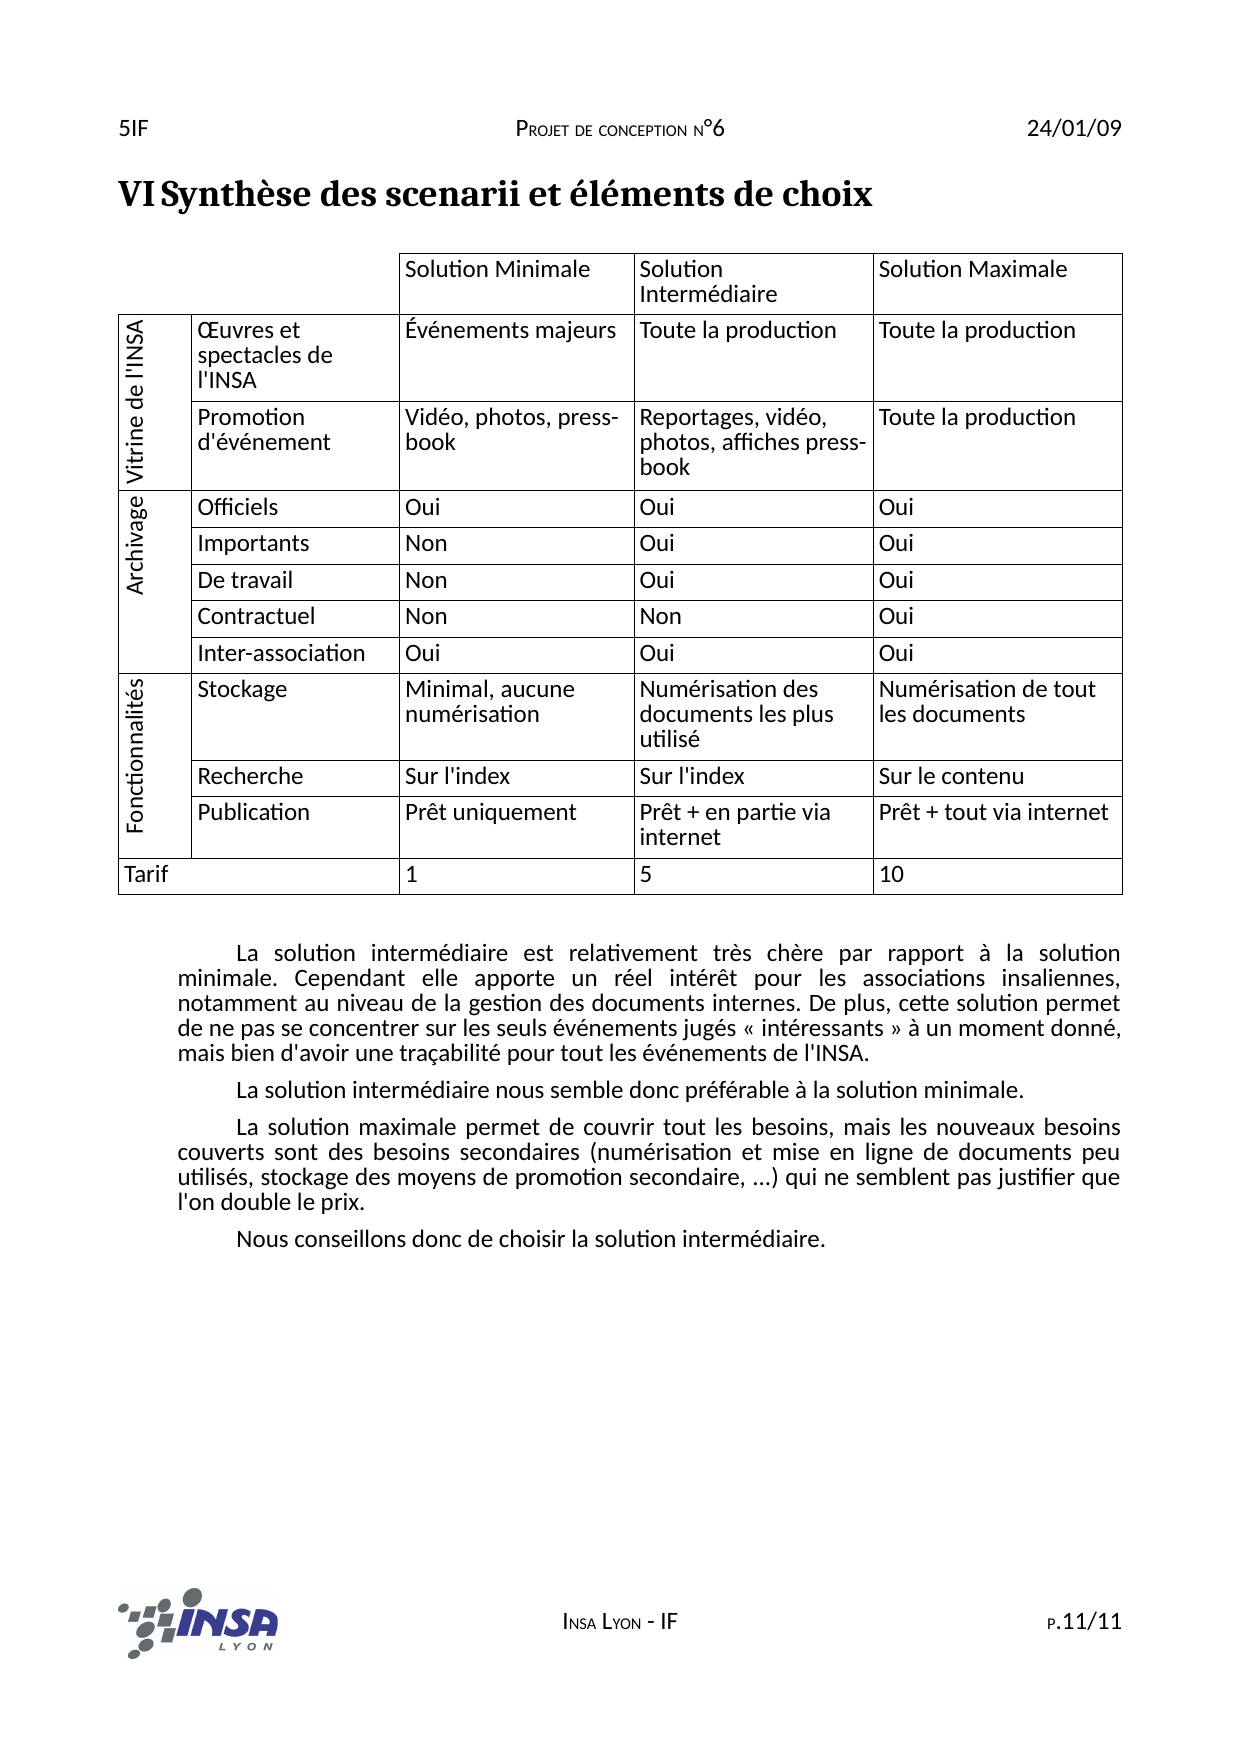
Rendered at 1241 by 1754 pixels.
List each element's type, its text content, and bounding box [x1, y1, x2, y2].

table_cell Reportages, vidéo, photos, affiches press-book [635, 402, 873, 490]
table_cell Archivage [119, 491, 191, 673]
table_cell Prêt + en partie via internet [635, 797, 873, 858]
table_cell Sur le contenu [874, 761, 1122, 796]
table_cell Oui [874, 565, 1122, 600]
table_cell Oui [635, 638, 873, 673]
table_cell Stockage [192, 674, 399, 760]
table_header Solution Minimale [400, 254, 634, 314]
table_cell 1 [400, 859, 634, 894]
table_cell Oui [874, 601, 1122, 637]
table_cell Oui [400, 638, 634, 673]
table_cell 5 [635, 859, 873, 894]
table_cell Œuvres et spectacles de l'INSA [192, 315, 399, 401]
table_cell Non [400, 565, 634, 600]
table_cell Oui [874, 491, 1122, 527]
table_cell Oui [635, 565, 873, 600]
text La solution intermédiaire est relativement très chère par rapport à la solution minimale. Cependant elle apporte un réel intérêt pour les associations insaliennes, notamment au niveau de la gestion des documents internes. De plus, cette solution permet de ne pas se concentrer sur les seuls événements jugés « intéressants » à un moment donné, mais bien d'avoir une traçabilité pour tout les événements de l'INSA. [177, 943, 1122, 1068]
table_cell Non [400, 601, 634, 637]
table_cell Oui [874, 638, 1122, 673]
table_cell Importants [192, 528, 399, 563]
table_cell Sur l'index [635, 761, 873, 796]
table_cell Minimal, aucune numérisation [400, 674, 634, 760]
table_cell Publication [192, 797, 399, 858]
text La solution maximale permet de couvrir tout les besoins, mais les nouveaux besoins couverts sont des besoins secondaires (numérisation et mise en ligne de documents peu utilisés, stockage des moyens de promotion secondaire, ...) qui ne semblent pas justifier que l'on double le prix. [177, 1117, 1122, 1217]
table_cell Sur l'index [400, 761, 634, 796]
table_cell Toute la production [874, 315, 1122, 401]
table_cell Vidéo, photos, press-book [400, 402, 634, 490]
table_cell Contractuel [192, 601, 399, 637]
table_cell Recherche [192, 761, 399, 796]
table_cell Prêt uniquement [400, 797, 634, 858]
text Nous conseillons donc de choisir la solution intermédiaire. [177, 1228, 1122, 1253]
picture [118, 1588, 278, 1659]
table_cell Non [400, 528, 634, 563]
table_header Solution Intermédiaire [635, 254, 873, 314]
table_cell Événements majeurs [400, 315, 634, 401]
table_cell Numérisation de tout les documents [874, 674, 1122, 760]
table_cell Vitrine de l'INSA [119, 315, 191, 490]
table_cell Officiels [192, 491, 399, 527]
table_cell De travail [192, 565, 399, 600]
table_cell Tarif [119, 859, 399, 894]
table_cell Inter-association [192, 638, 399, 673]
text La solution intermédiaire nous semble donc préférable à la solution minimale. [177, 1080, 1122, 1105]
table_header Solution Maximale [874, 254, 1122, 314]
table_cell Oui [400, 491, 634, 527]
table_header [118, 253, 191, 314]
table_cell Numérisation des documents les plus utilisé [635, 674, 873, 760]
table_cell Oui [635, 528, 873, 563]
table_cell 10 [874, 859, 1122, 894]
table_header [191, 253, 399, 314]
table_cell Toute la production [874, 402, 1122, 490]
table_cell Toute la production [635, 315, 873, 401]
table_cell Oui [635, 491, 873, 527]
table_cell Non [635, 601, 873, 637]
table_cell Oui [874, 528, 1122, 563]
table_cell Prêt + tout via internet [874, 797, 1122, 858]
subtitle Synthèse des scenarii et éléments de choix [118, 173, 1122, 216]
table_cell Fonctionnalités [119, 674, 191, 858]
table_cell Promotion d'événement [192, 402, 399, 490]
